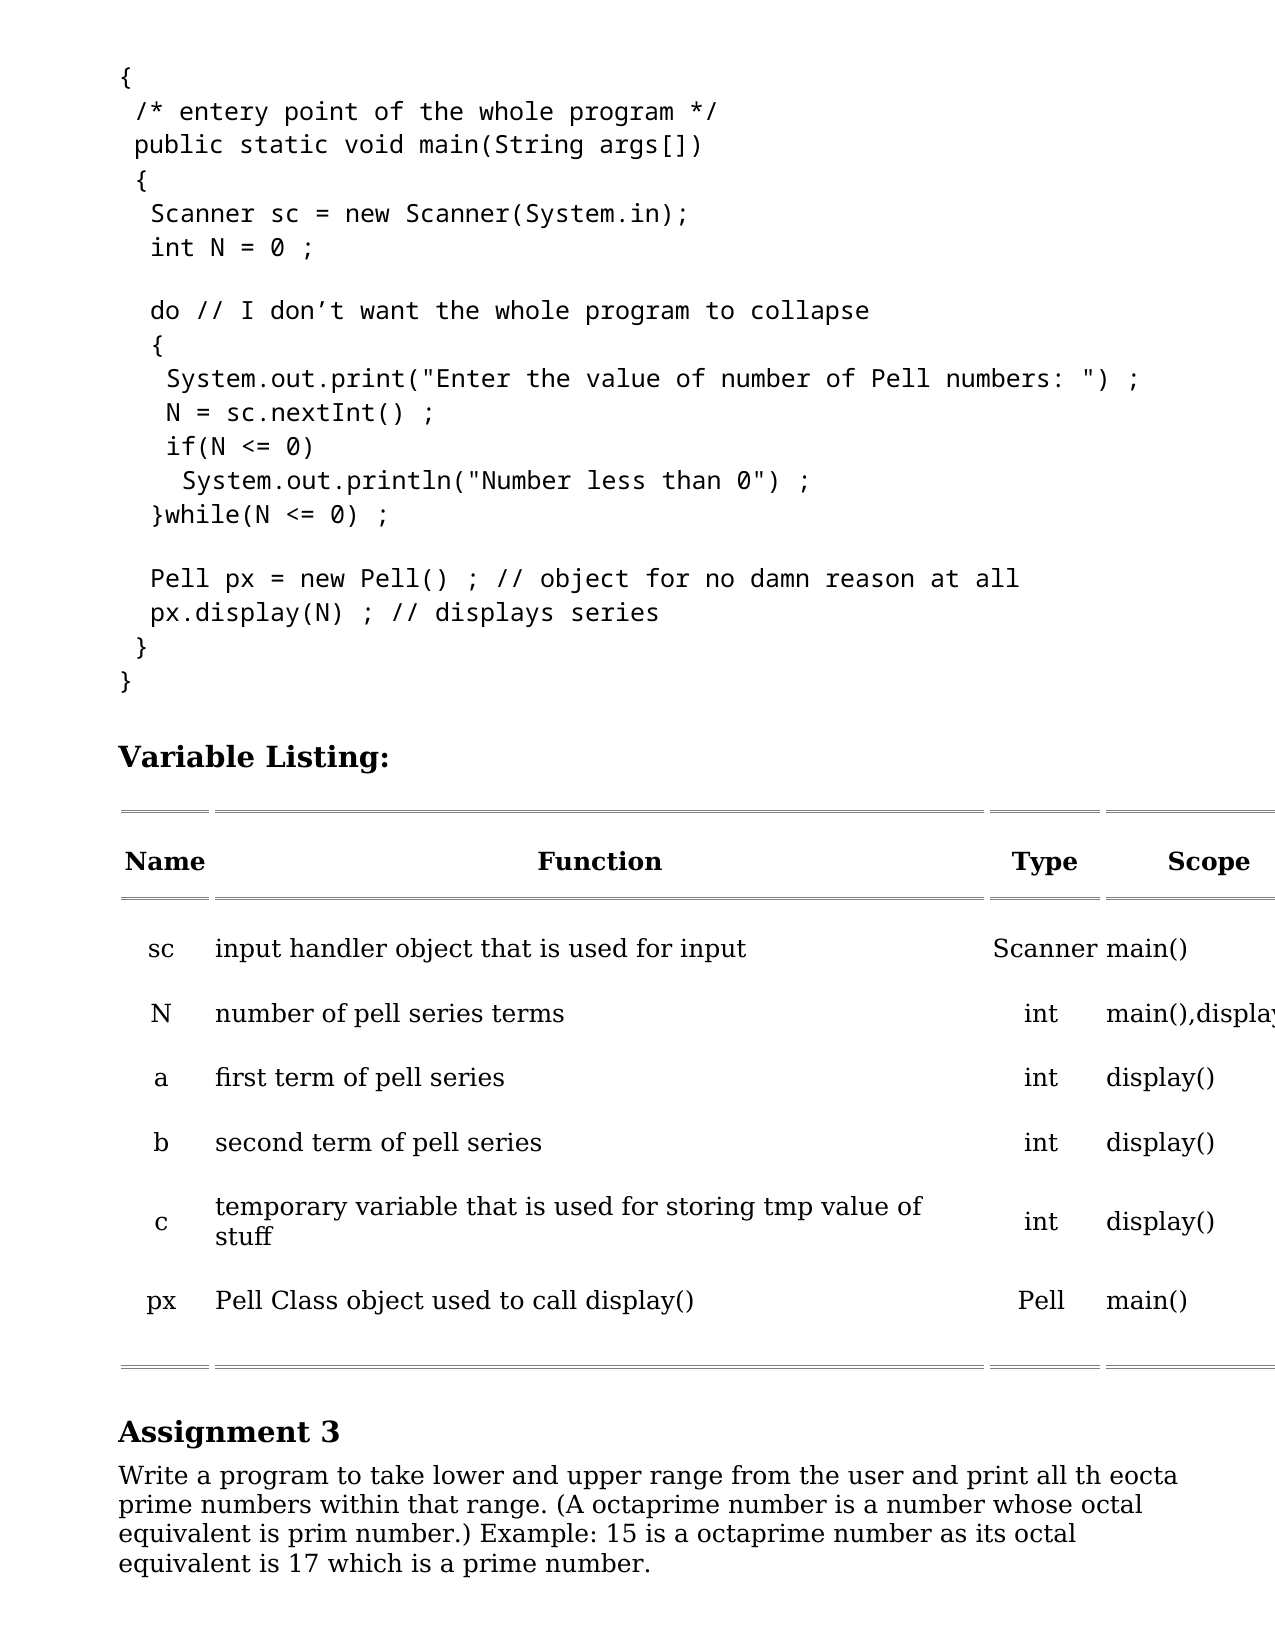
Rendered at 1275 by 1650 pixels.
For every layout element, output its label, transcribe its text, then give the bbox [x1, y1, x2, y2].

table_cell px [118, 1283, 212, 1348]
text { /* entery point of the whole program */ public static void main(String args[]) { Scanner sc = new Scanner(System.in); int N = 0 ; do // I don’t want the whole program to collapse { System.out.print("Enter the value of number of Pell numbers: ") ; N = sc.nextInt() ; if(N <= 0) System.out.println("Number less than 0") ; }while(N <= 0) ; Pell px = new Pell() ; // object for no damn reason at all px.display(N) ; // displays series } } [118, 59, 1216, 696]
table_cell int [987, 1190, 1103, 1283]
table_cell int [987, 1125, 1103, 1190]
table_cell Type [987, 844, 1103, 879]
table_header [987, 792, 1103, 844]
table_cell Scope [1103, 844, 1275, 879]
table_cell c [118, 1190, 212, 1283]
table_cell a [118, 1061, 212, 1125]
table_cell b [118, 1125, 212, 1190]
table_cell first term of pell series [212, 1061, 987, 1125]
table_cell [1103, 1348, 1275, 1400]
table_cell [212, 880, 987, 932]
table_cell [987, 880, 1103, 932]
subtitle Assignment 3 [118, 1414, 1216, 1449]
table_cell Pell Class object used to call display() [212, 1283, 987, 1348]
text Write a program to take lower and upper range from the user and print all th eocta prime numbers within that range. (A octaprime number is a number whose octal equivalent is prim number.) Example: 15 is a octaprime number as its octal equivalent is 17 which is a prime number. [118, 1461, 1216, 1578]
table_cell main() [1103, 1283, 1275, 1348]
table_header [1103, 792, 1275, 844]
table_cell number of pell series terms [212, 996, 987, 1061]
table_cell int [987, 996, 1103, 1061]
table_cell second term of pell series [212, 1125, 987, 1190]
table_cell sc [118, 932, 212, 996]
table_cell Function [212, 844, 987, 879]
table_cell [118, 880, 212, 932]
table_cell display() [1103, 1190, 1275, 1283]
table_cell display() [1103, 1125, 1275, 1190]
table_cell main(),display() [1103, 996, 1275, 1061]
table_cell [212, 1348, 987, 1400]
table_cell [118, 1348, 212, 1400]
table_cell Name [118, 844, 212, 879]
subtitle Variable Listing: [118, 741, 1216, 775]
table_cell temporary variable that is used for storing tmp value of stuff [212, 1190, 987, 1283]
table_cell N [118, 996, 212, 1061]
table_header [118, 792, 212, 844]
table_cell [987, 1348, 1103, 1400]
table_cell Pell [987, 1283, 1103, 1348]
table_header [212, 792, 987, 844]
table_cell main() [1103, 932, 1275, 996]
table_cell int [987, 1061, 1103, 1125]
table_cell display() [1103, 1061, 1275, 1125]
table_cell Scanner [987, 932, 1103, 996]
table_cell [1103, 880, 1275, 932]
table_cell input handler object that is used for input [212, 932, 987, 996]
